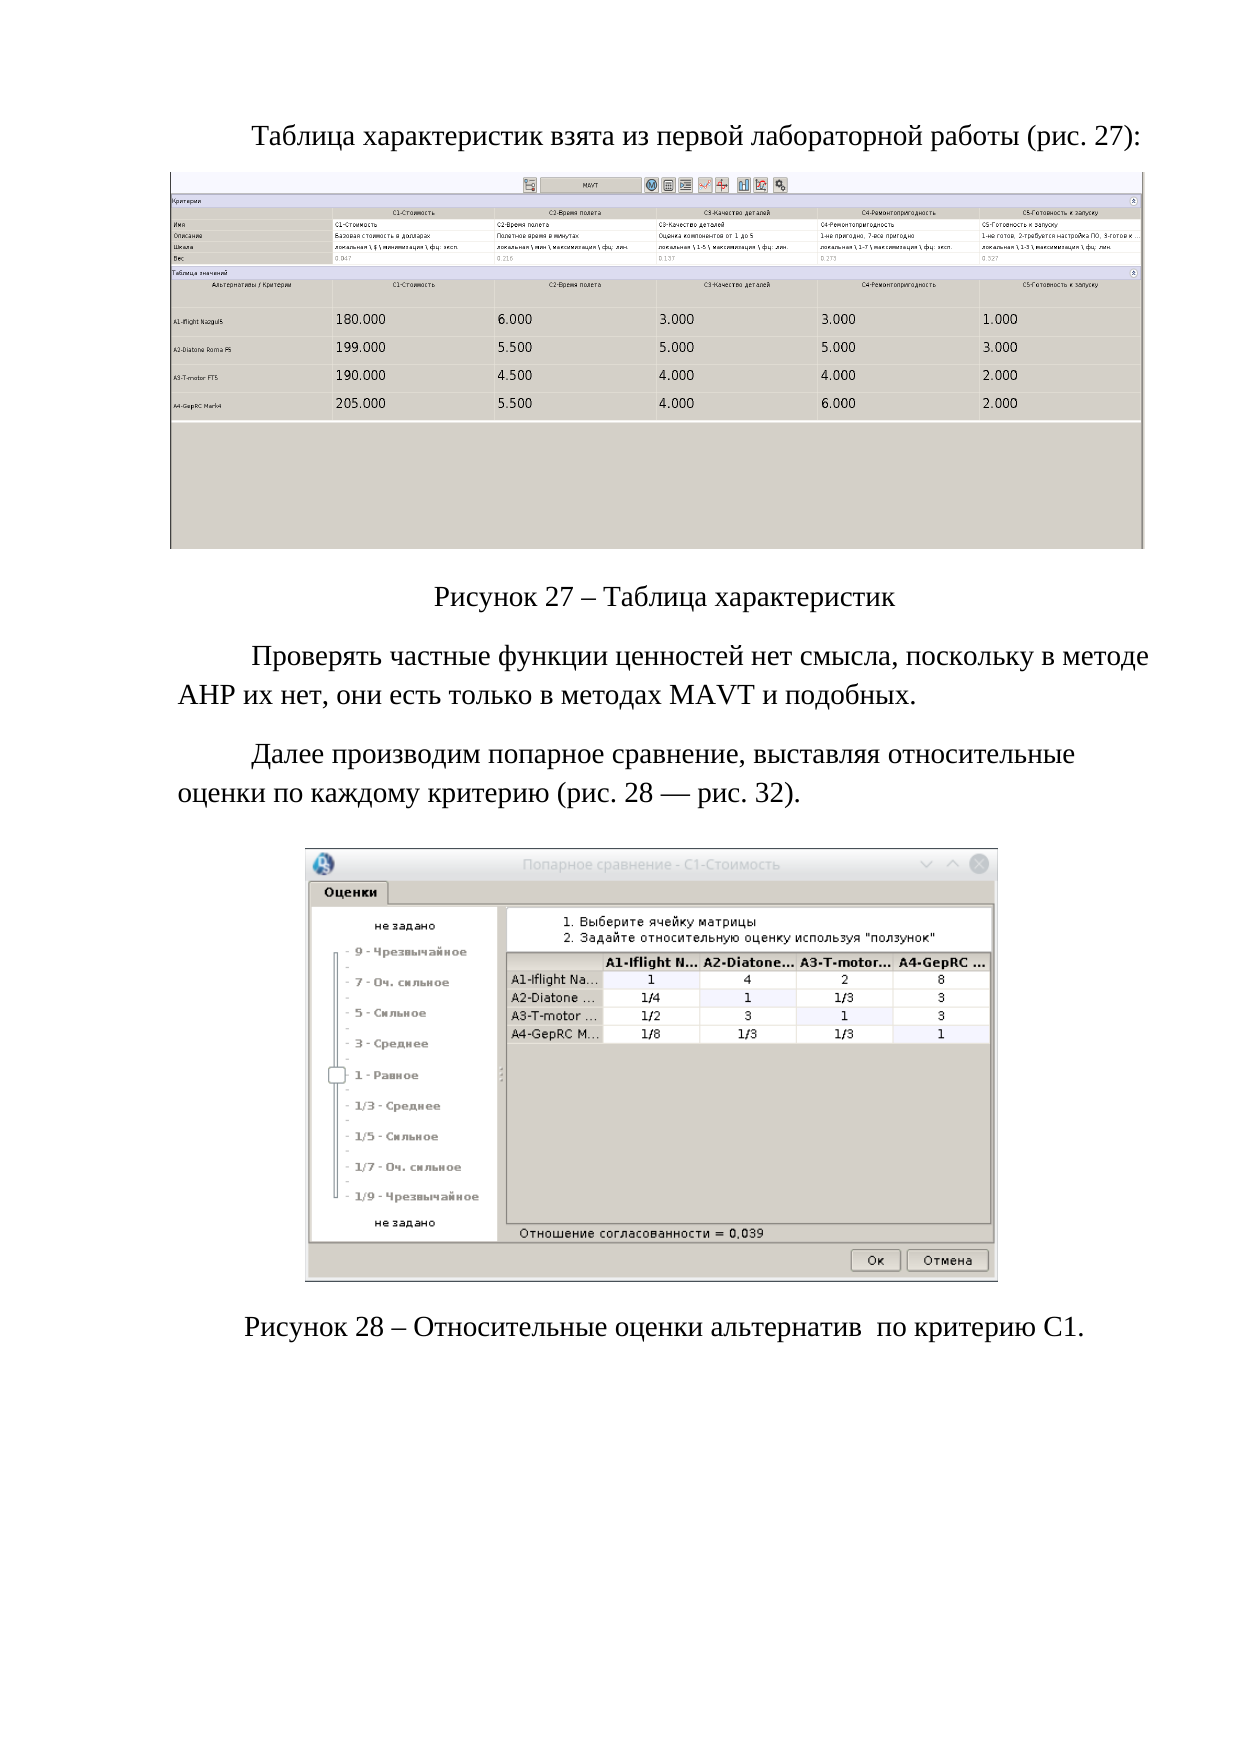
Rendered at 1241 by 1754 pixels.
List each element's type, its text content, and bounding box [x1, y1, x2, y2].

picture [170, 172, 1145, 549]
picture [305, 848, 998, 1282]
text Рисунок 28 – Относительные оценки альтернатив по критерию С1. [177, 1309, 1152, 1343]
text Рисунок 27 – Таблица характеристик [177, 177, 1152, 613]
text Проверять частные функции ценностей нет смысла, поскольку в методе AHP их нет, они есть только в методах MAVT и подобных. [177, 638, 1152, 711]
text Далее производим попарное сравнение, выставляя относительные оценки по каждому критерию (рис. 28 — рис. 32). [177, 736, 1152, 808]
text Таблица характеристик взята из первой лабораторной работы (рис. 27): [177, 118, 1152, 152]
